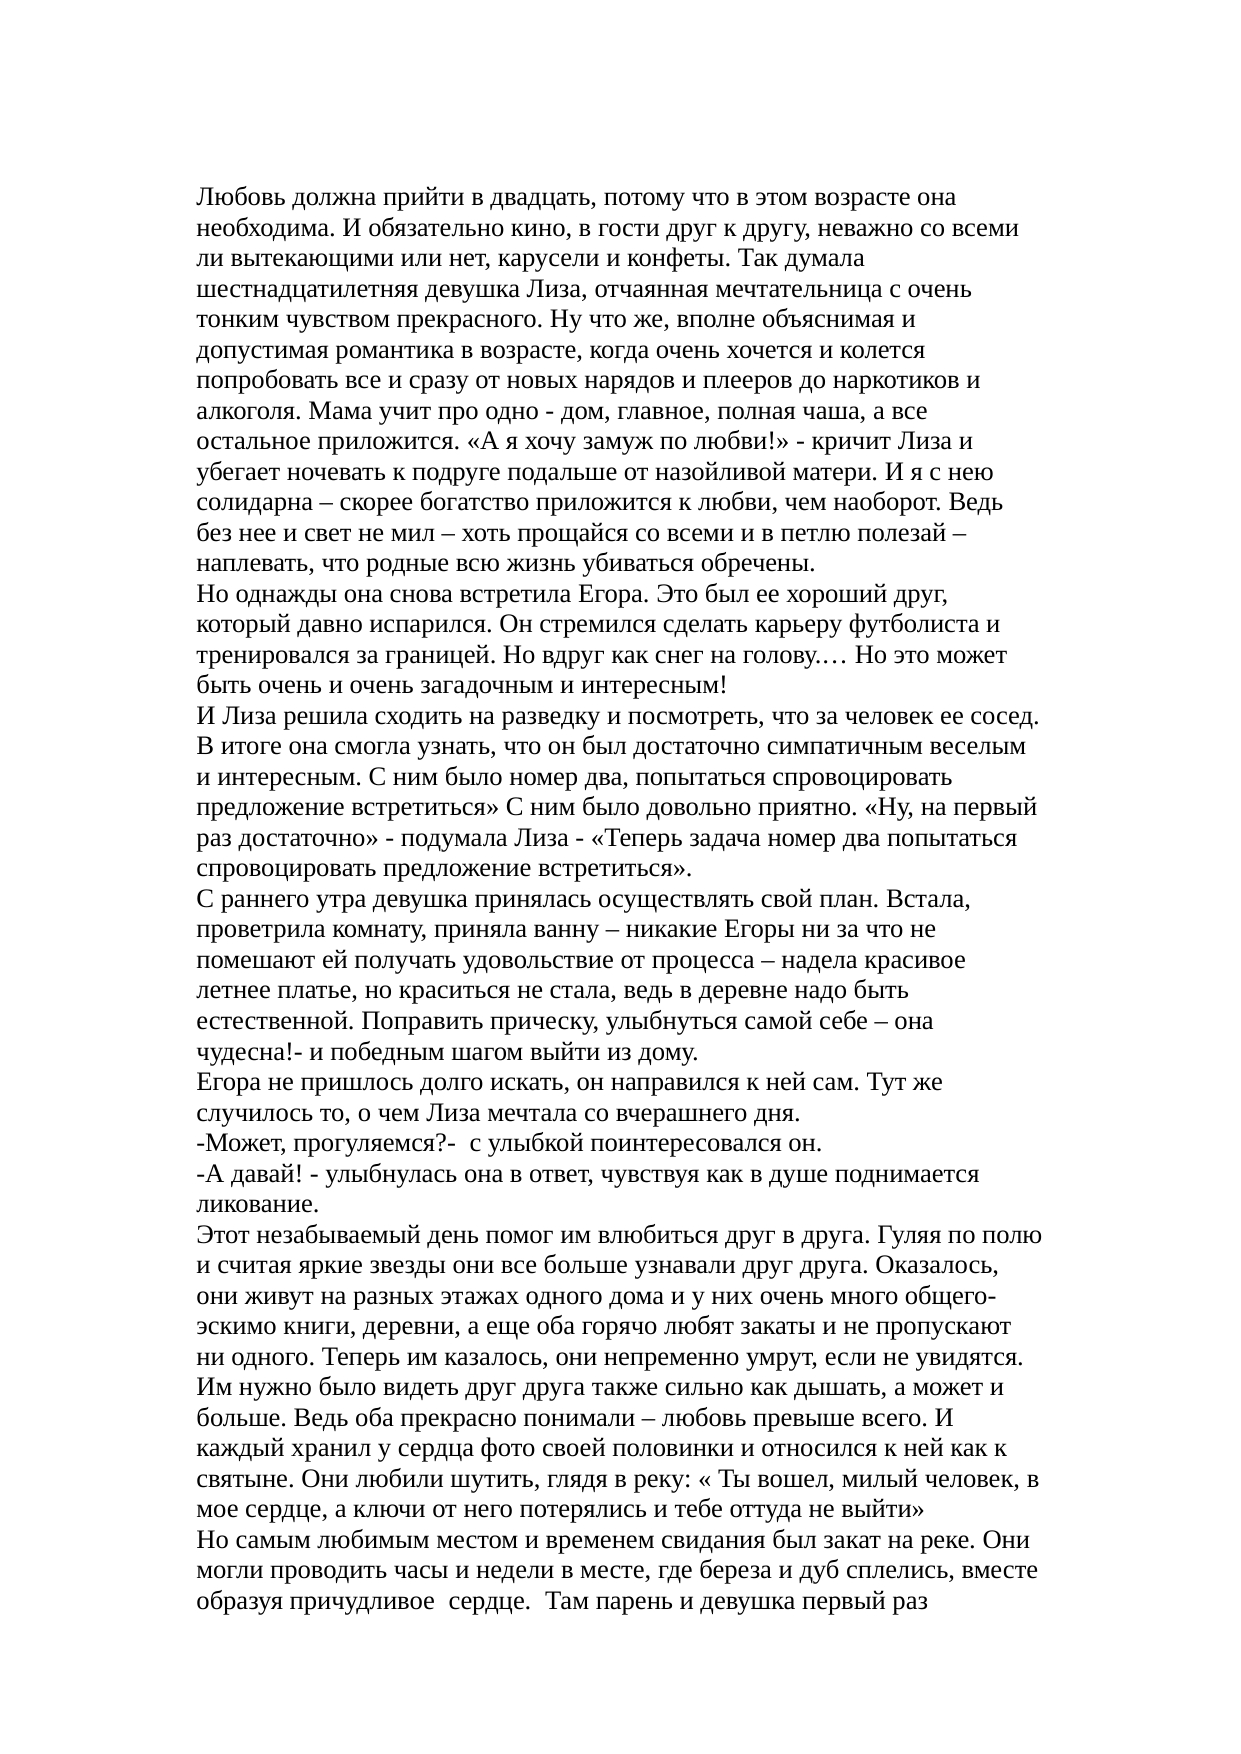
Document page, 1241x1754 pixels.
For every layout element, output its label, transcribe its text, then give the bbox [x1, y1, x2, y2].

text Любовь должна прийти в двадцать, потому что в этом возрасте она необходима. И обязательно кино, в гости друг к другу, неважно со всеми ли вытекающими или нет, карусели и конфеты. Так думала шестнадцатилетняя девушка Лиза, отчаянная мечтательница с очень тонким чувством прекрасного. Ну что же, вполне объяснимая и допустимая романтика в возрасте, когда очень хочется и колется попробовать все и сразу от новых нарядов и плееров до наркотиков и алкоголя. Мама учит про одно - дом, главное, полная чаша, а все остальное приложится. «А я хочу замуж по любви!» - кричит Лиза и убегает ночевать к подруге подальше от назойливой матери. И я с нею солидарна – скорее богатство приложится к любви, чем наоборот. Ведь без нее и свет не мил – хоть прощайся со всеми и в петлю полезай – наплевать, что родные всю жизнь убиваться обречены. Но однажды она снова встретила Егора. Это был ее хороший друг, который давно испарился. Он стремился сделать карьеру футболиста и тренировался за границей. Но вдруг как снег на голову.… Но это может быть очень и очень загадочным и интересным! И Лиза решила сходить на разведку и посмотреть, что за человек ее сосед. В итоге она смогла узнать, что он был достаточно симпатичным веселым и интересным. С ним было номер два, попытаться спровоцировать предложение встретиться» С ним было довольно приятно. «Ну, на первый раз достаточно» - подумала Лиза - «Теперь задача номер два попытаться спровоцировать предложение встретиться». С раннего утра девушка принялась осуществлять свой план. Встала, проветрила комнату, приняла ванну – никакие Егоры ни за что не помешают ей получать удовольствие от процесса – надела красивое летнее платье, но краситься не стала, ведь в деревне надо быть естественной. Поправить прическу, улыбнуться самой себе – она чудесна!- и победным шагом выйти из дому. Егора не пришлось долго искать, он направился к ней сам. Тут же случилось то, о чем Лиза мечтала со вчерашнего дня. -Может, прогуляемся?- с улыбкой поинтересовался он. -А давай! - улыбнулась она в ответ, чувствуя как в душе поднимается ликование. Этот незабываемый день помог им влюбиться друг в друга. Гуляя по полю и считая яркие звезды они все больше узнавали друг друга. Оказалось, они живут на разных этажах одного дома и у них очень много общего-эскимо книги, деревни, а еще оба горячо любят закаты и не пропускают ни одного. Теперь им казалось, они непременно умрут, если не увидятся. Им нужно было видеть друг друга также сильно как дышать, а может и больше. Ведь оба прекрасно понимали – любовь превыше всего. И каждый хранил у сердца фото своей половинки и относился к ней как к святыне. Они любили шутить, глядя в реку: « Ты вошел, милый человек, в мое сердце, а ключи от него потерялись и тебе оттуда не выйти» Но самым любимым местом и временем свидания был закат на реке. Они могли проводить часы и недели в месте, где береза и дуб сплелись, вместе образуя причудливое сердце. Там парень и девушка первый раз [196, 181, 1044, 1615]
